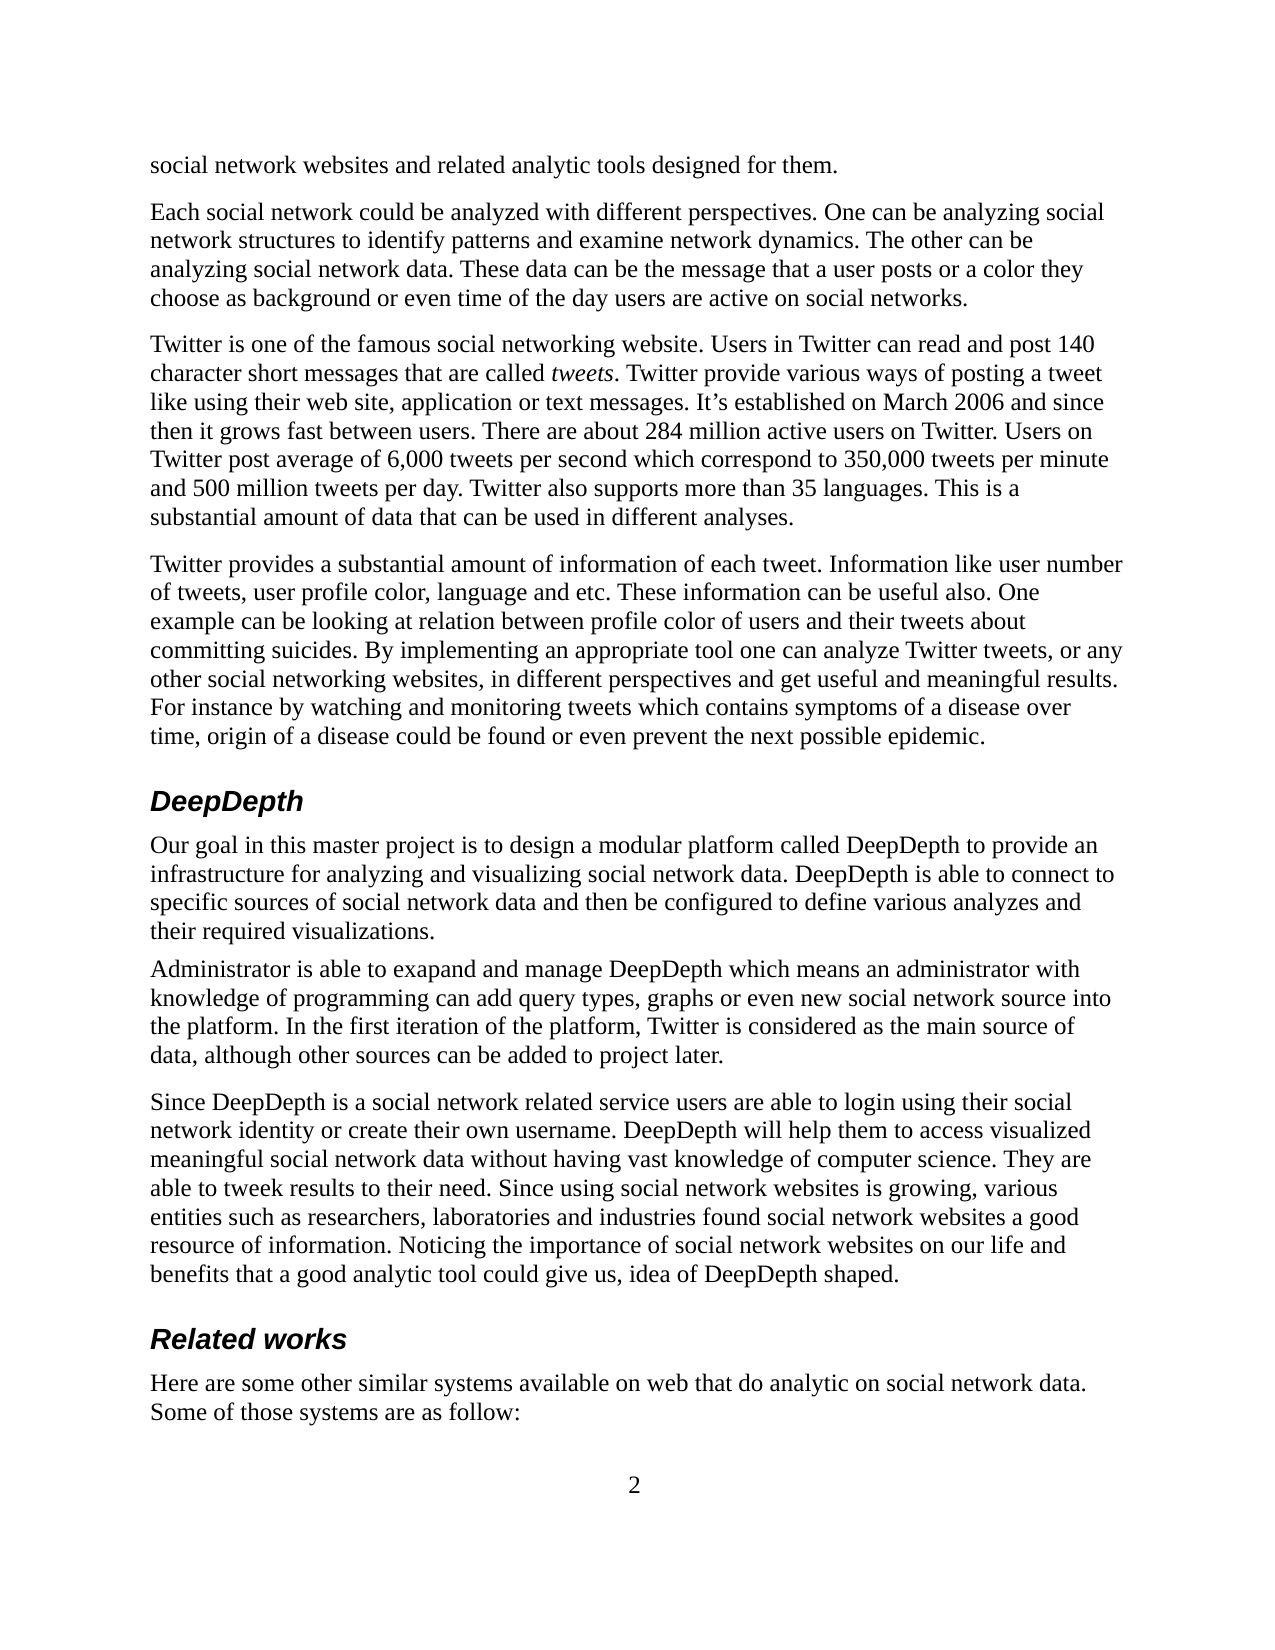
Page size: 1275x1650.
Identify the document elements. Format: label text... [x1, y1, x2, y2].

text Administrator is able to exapand and manage DeepDepth which means an administrator with knowledge of programming can add query types, graphs or even new social network source into the platform. In the first iteration of the platform, Twitter is considered as the main source of data, although other sources can be added to project later. [150, 954, 1125, 1069]
text Each social network could be analyzed with different perspectives. One can be analyzing social network structures to identify patterns and examine network dynamics. The other can be analyzing social network data. These data can be the message that a user posts or a color they choose as background or even time of the day users are active on social networks. [150, 197, 1125, 312]
subtitle Related works [150, 1322, 1125, 1356]
text Twitter provides a substantial amount of information of each tweet. Information like user number of tweets, user profile color, language and etc. These information can be useful also. One example can be looking at relation between profile color of users and their tweets about committing suicides. By implementing an appropriate tool one can analyze Twitter tweets, or any other social networking websites, in different perspectives and get useful and meaningful results. For instance by watching and monitoring tweets which contains symptoms of a disease over time, origin of a disease could be found or even prevent the next possible epidemic. [150, 549, 1125, 750]
text Our goal in this master project is to design a modular platform called DeepDepth to provide an infrastructure for analyzing and visualizing social network data. DeepDepth is able to connect to specific sources of social network data and then be configured to define various analyzes and their required visualizations. [150, 830, 1125, 945]
subtitle DeepDepth [150, 784, 1125, 817]
text social network websites and related analytic tools designed for them. [150, 150, 1125, 179]
text Here are some other similar systems available on web that do analytic on social network data. Some of those systems are as follow: [150, 1368, 1125, 1426]
text Since DeepDepth is a social network related service users are able to login using their social network identity or create their own username. DeepDepth will help them to access visualized meaningful social network data without having vast knowledge of computer science. They are able to tweek results to their need. Since using social network websites is growing, various entities such as researchers, laboratories and industries found social network websites a good resource of information. Noticing the importance of social network websites on our life and benefits that a good analytic tool could give us, idea of DeepDepth shaped. [150, 1087, 1125, 1288]
text Twitter is one of the famous social networking website. Users in Twitter can read and post 140 character short messages that are called tweets. Twitter provide various ways of posting a tweet like using their web site, application or text messages. It’s established on March 2006 and since then it grows fast between users. There are about 284 million active users on Twitter. Users on Twitter post average of 6,000 tweets per second which correspond to 350,000 tweets per minute and 500 million tweets per day. Twitter also supports more than 35 languages. This is a substantial amount of data that can be used in different analyses. [150, 329, 1125, 531]
